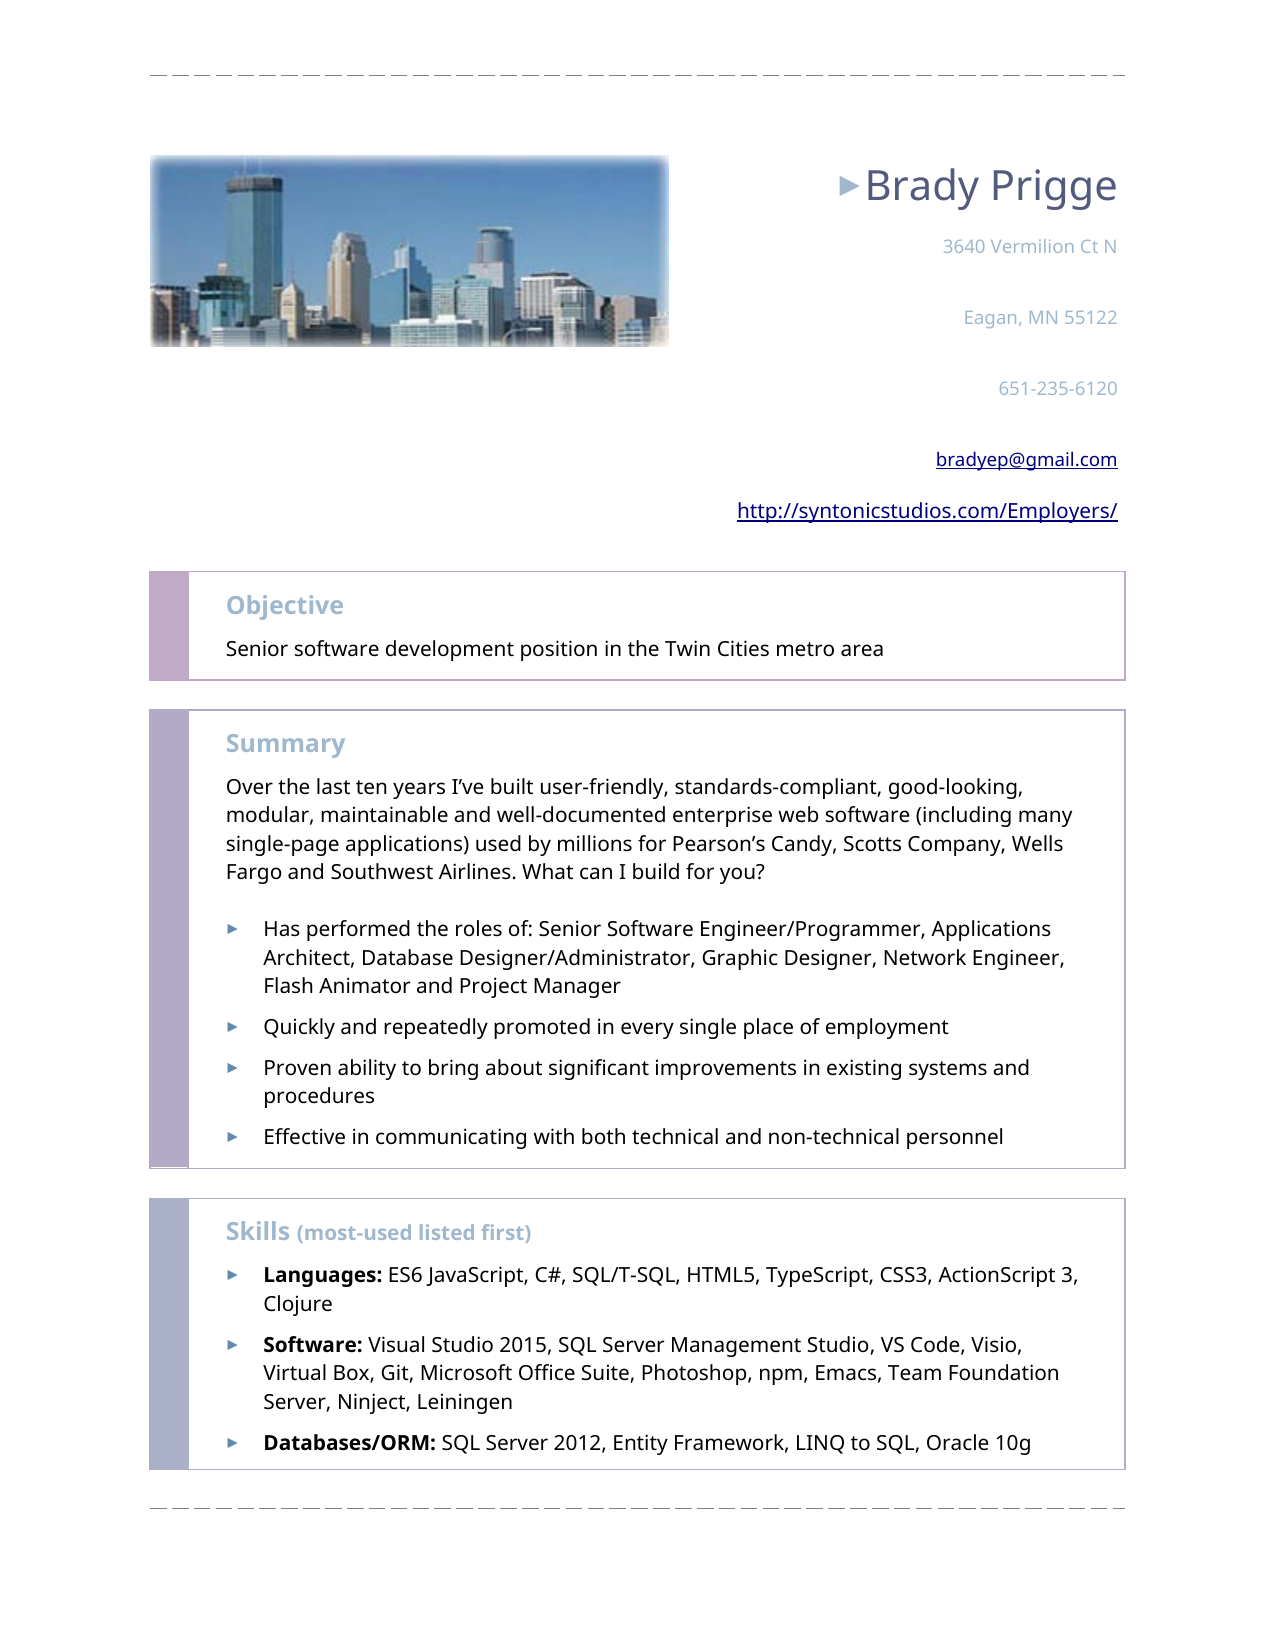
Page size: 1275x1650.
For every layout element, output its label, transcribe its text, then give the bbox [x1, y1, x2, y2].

table_header [151, 711, 187, 1167]
table_header Objective Senior software development position in the Twin Cities metro area [189, 572, 1124, 679]
table_header [150, 140, 672, 541]
table_header [150, 75, 1125, 111]
table_header Skills (most-used listed first) Languages: ES6 JavaScript, C#, SQL/T-SQL, HTML5, TypeScript, CSS3, ActionScript 3, Clojure Software: Visual Studio 2015, SQL Server Management Studio, VS Code, Visio, Virtual Box, Git, Microsoft Office Suite, Photoshop, npm, Emacs, Team Foundation Server, Ninject, Leiningen Databases/ORM: SQL Server 2012, Entity Framework, LINQ to SQL, Oracle 10g Frameworks: .NET Core and 4.5, ASP.NET MVC 5, ASP.NET Web API, Node.js, Phaser Misc.: KnockoutJS, JSON, Bootstrap, jQuery, Ajax, XML, Azure, WCF, Windows PowerShell, React Equally comfortable on OS X, Windows and Linux (can work from prompt and script on all three) [189, 1199, 1124, 1469]
table_header Brady Prigge 3640 Vermilion Ct N Eagan, MN 55122 651-235-6120 bradyep@gmail.com http://syntonicstudios.com/Employers/ [672, 140, 1125, 541]
table_header [151, 1199, 187, 1469]
table_header [151, 572, 187, 679]
table_header Summary Over the last ten years I’ve built user-friendly, standards-compliant, good-looking, modular, maintainable and well-documented enterprise web software (including many single-page applications) used by millions for Pearson’s Candy, Scotts Company, Wells Fargo and Southwest Airlines. What can I build for you? Has performed the roles of: Senior Software Engineer/Programmer, Applications Architect, Database Designer/Administrator, Graphic Designer, Network Engineer, Flash Animator and Project Manager Quickly and repeatedly promoted in every single place of employment Proven ability to bring about significant improvements in existing systems and procedures Effective in communicating with both technical and non-technical personnel [189, 711, 1124, 1167]
